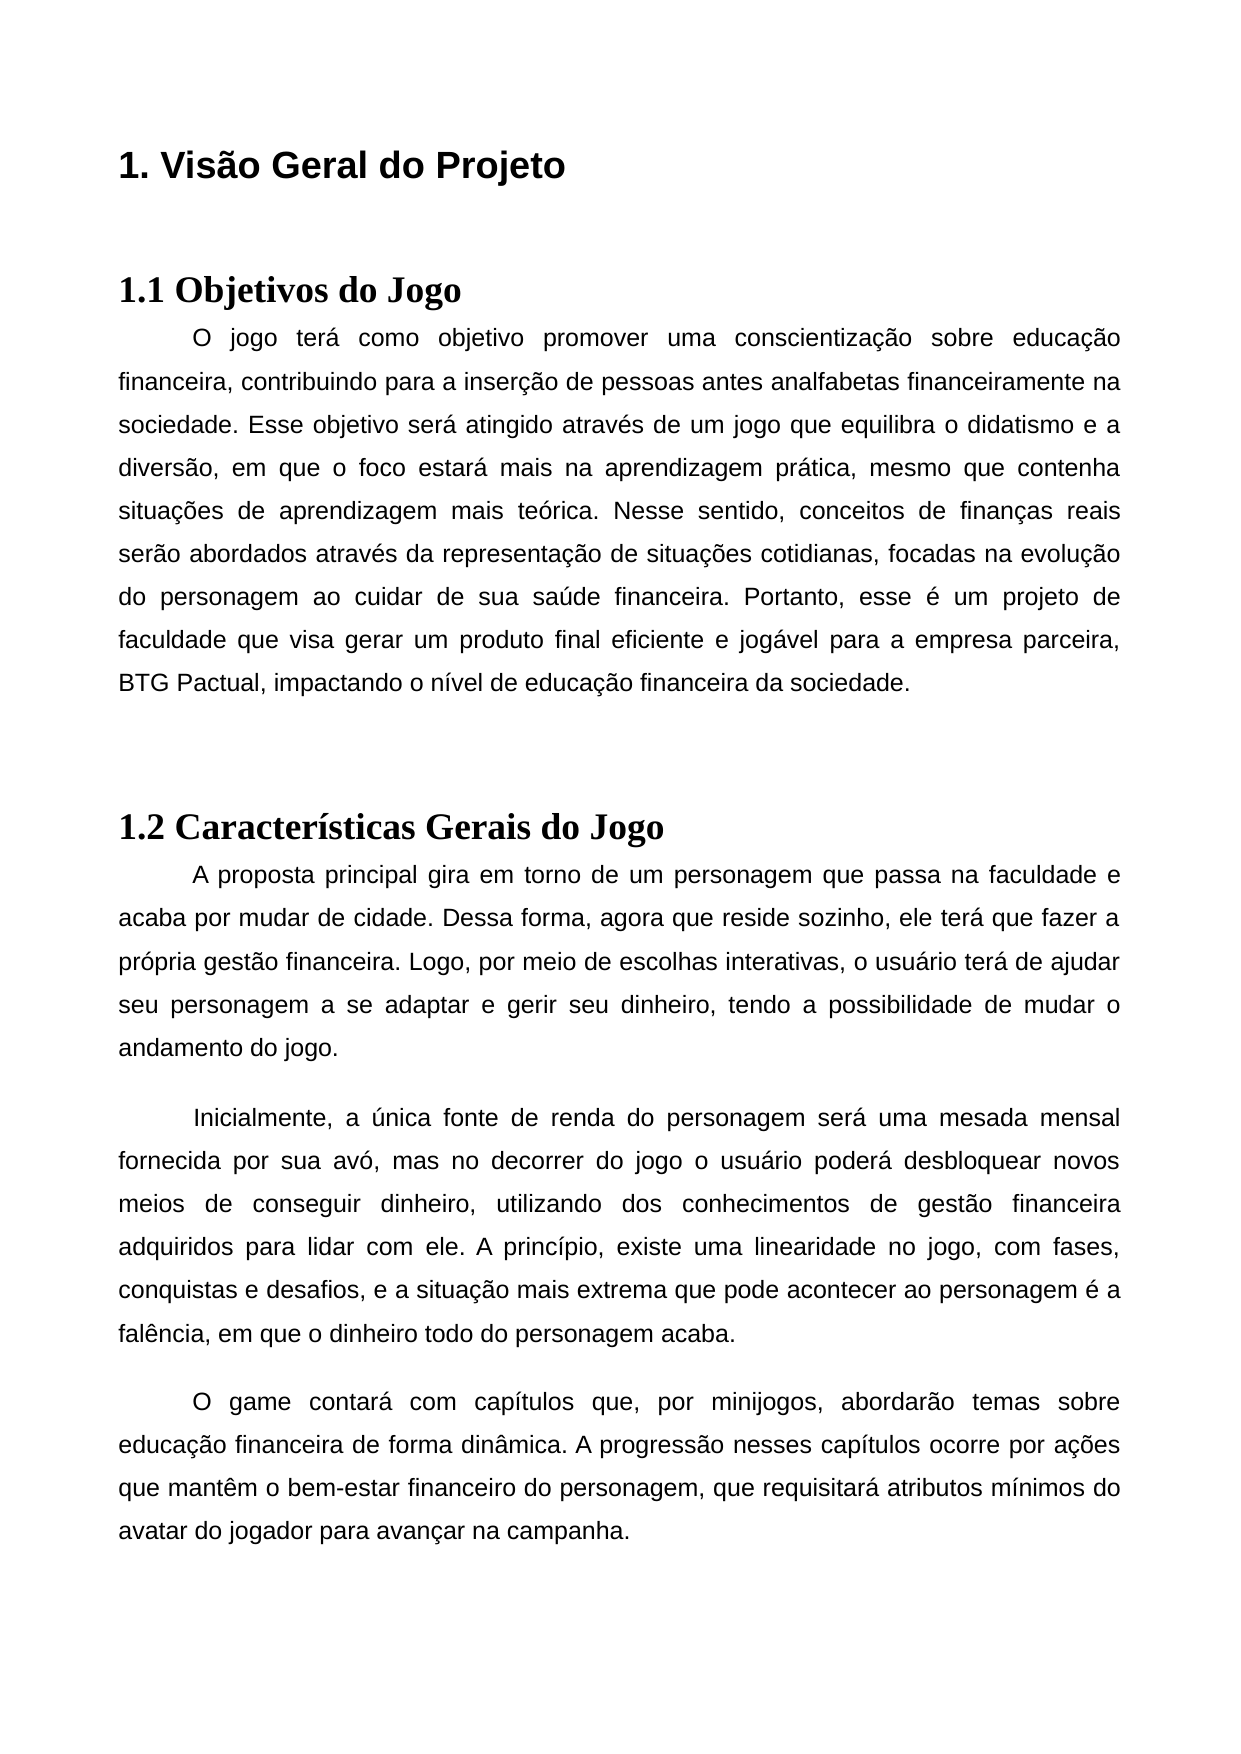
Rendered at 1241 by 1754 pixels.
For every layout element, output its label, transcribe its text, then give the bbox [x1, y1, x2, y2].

text O jogo terá como objetivo promover uma conscientização sobre educação financeira, contribuindo para a inserção de pessoas antes analfabetas financeiramente na sociedade. Esse objetivo será atingido através de um jogo que equilibra o didatismo e a diversão, em que o foco estará mais na aprendizagem prática, mesmo que contenha situações de aprendizagem mais teórica. Nesse sentido, conceitos de finanças reais serão abordados através da representação de situações cotidianas, focadas na evolução do personagem ao cuidar de sua saúde financeira. Portanto, esse é um projeto de faculdade que visa gerar um produto final eficiente e jogável para a empresa parceira, BTG Pactual, impactando o nível de educação financeira da sociedade. [118, 323, 1122, 697]
subtitle 1.1 Objetivos do Jogo [118, 268, 1122, 311]
text O game contará com capítulos que, por minijogos, abordarão temas sobre educação financeira de forma dinâmica. A progressão nesses capítulos ocorre por ações que mantêm o bem-estar financeiro do personagem, que requisitará atributos mínimos do avatar do jogador para avançar na campanha. [118, 1387, 1122, 1545]
subtitle 1.2 Características Gerais do Jogo [118, 804, 1122, 848]
text Inicialmente, a única fonte de renda do personagem será uma mesada mensal fornecida por sua avó, mas no decorrer do jogo o usuário poderá desbloquear novos meios de conseguir dinheiro, utilizando dos conhecimentos de gestão financeira adquiridos para lidar com ele. A princípio, existe uma linearidade no jogo, com fases, conquistas e desafios, e a situação mais extrema que pode acontecer ao personagem é a falência, em que o dinheiro todo do personagem acaba. [118, 1103, 1122, 1347]
text A proposta principal gira em torno de um personagem que passa na faculdade e acaba por mudar de cidade. Dessa forma, agora que reside sozinho, ele terá que fazer a própria gestão financeira. Logo, por meio de escolhas interativas, o usuário terá de ajudar seu personagem a se adaptar e gerir seu dinheiro, tendo a possibilidade de mudar o andamento do jogo. [118, 860, 1122, 1061]
subtitle 1. Visão Geral do Projeto [118, 143, 1122, 187]
